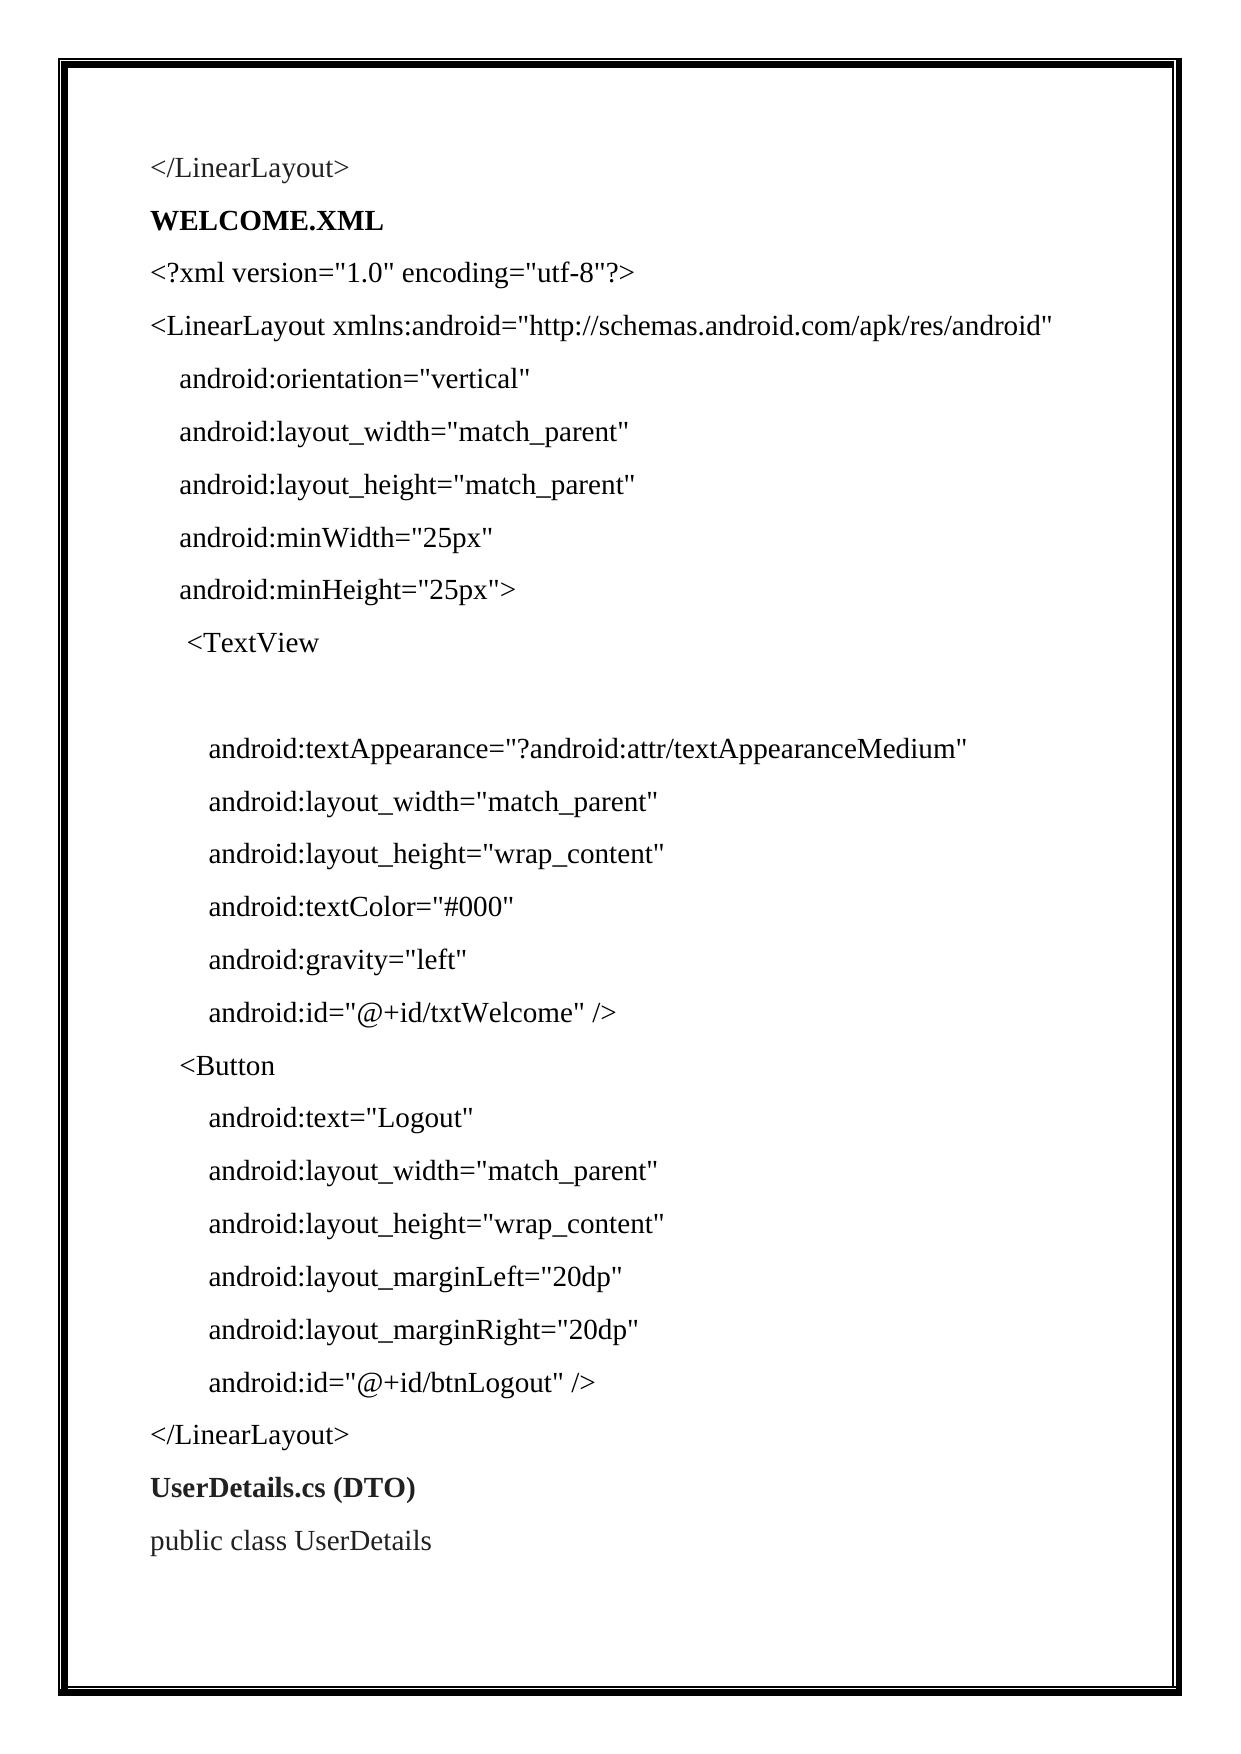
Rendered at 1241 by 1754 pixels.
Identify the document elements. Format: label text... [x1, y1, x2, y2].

text android:layout_width="match_parent" [150, 1153, 1090, 1187]
text <Button [150, 1048, 1090, 1081]
text android:textColor="#000" [150, 889, 1090, 923]
text </LinearLayout> [150, 1417, 1090, 1451]
text android:layout_height="match_parent" [150, 467, 1090, 500]
text android:layout_marginRight="20dp" [150, 1312, 1090, 1345]
text android:layout_marginLeft="20dp" [150, 1259, 1090, 1293]
text android:textAppearance="?android:attr/textAppearanceMedium" [150, 731, 1090, 764]
text </LinearLayout> [150, 150, 1090, 183]
text <LinearLayout xmlns:android="http://schemas.android.com/apk/res/android" [150, 308, 1090, 342]
text <TextView [150, 625, 1090, 659]
text android:layout_width="match_parent" [150, 784, 1090, 817]
text WELCOME.XML [150, 203, 1090, 236]
text android:minHeight="25px"> [150, 572, 1090, 606]
text android:id="@+id/txtWelcome" /> [150, 995, 1090, 1028]
text android:minWidth="25px" [150, 520, 1090, 553]
text android:layout_height="wrap_content" [150, 837, 1090, 870]
text android:layout_height="wrap_content" [150, 1206, 1090, 1240]
text android:id="@+id/btnLogout" /> [150, 1365, 1090, 1398]
text android:orientation="vertical" [150, 361, 1090, 395]
text android:layout_width="match_parent" [150, 414, 1090, 448]
text <?xml version="1.0" encoding="utf-8"?> [150, 256, 1090, 289]
text UserDetails.cs (DTO) [150, 1470, 1090, 1504]
text android:text="Logout" [150, 1101, 1090, 1134]
text android:gravity="left" [150, 942, 1090, 976]
text public class UserDetails [150, 1523, 1090, 1557]
